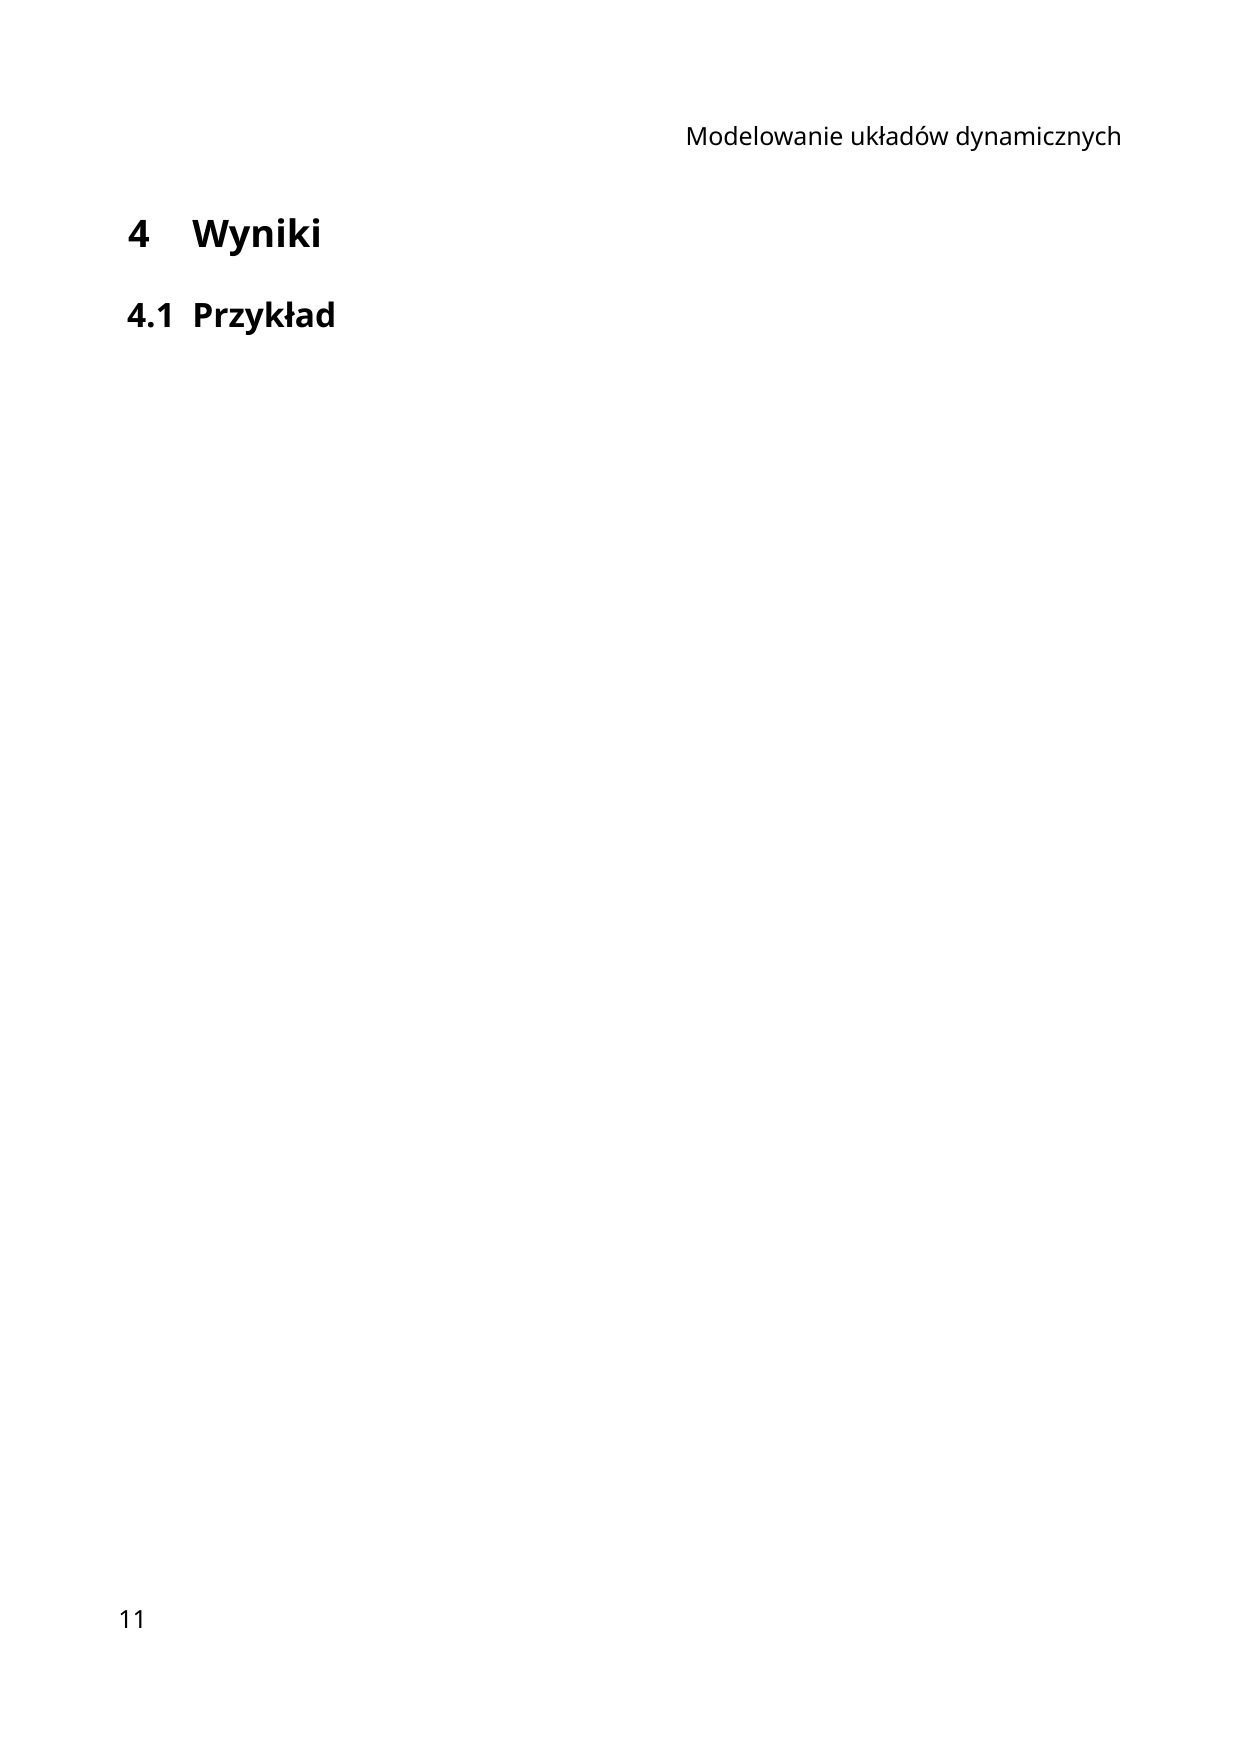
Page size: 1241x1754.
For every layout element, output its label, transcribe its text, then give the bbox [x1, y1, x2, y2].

subtitle Przykład [118, 292, 1122, 337]
subtitle Wyniki [118, 207, 1122, 258]
